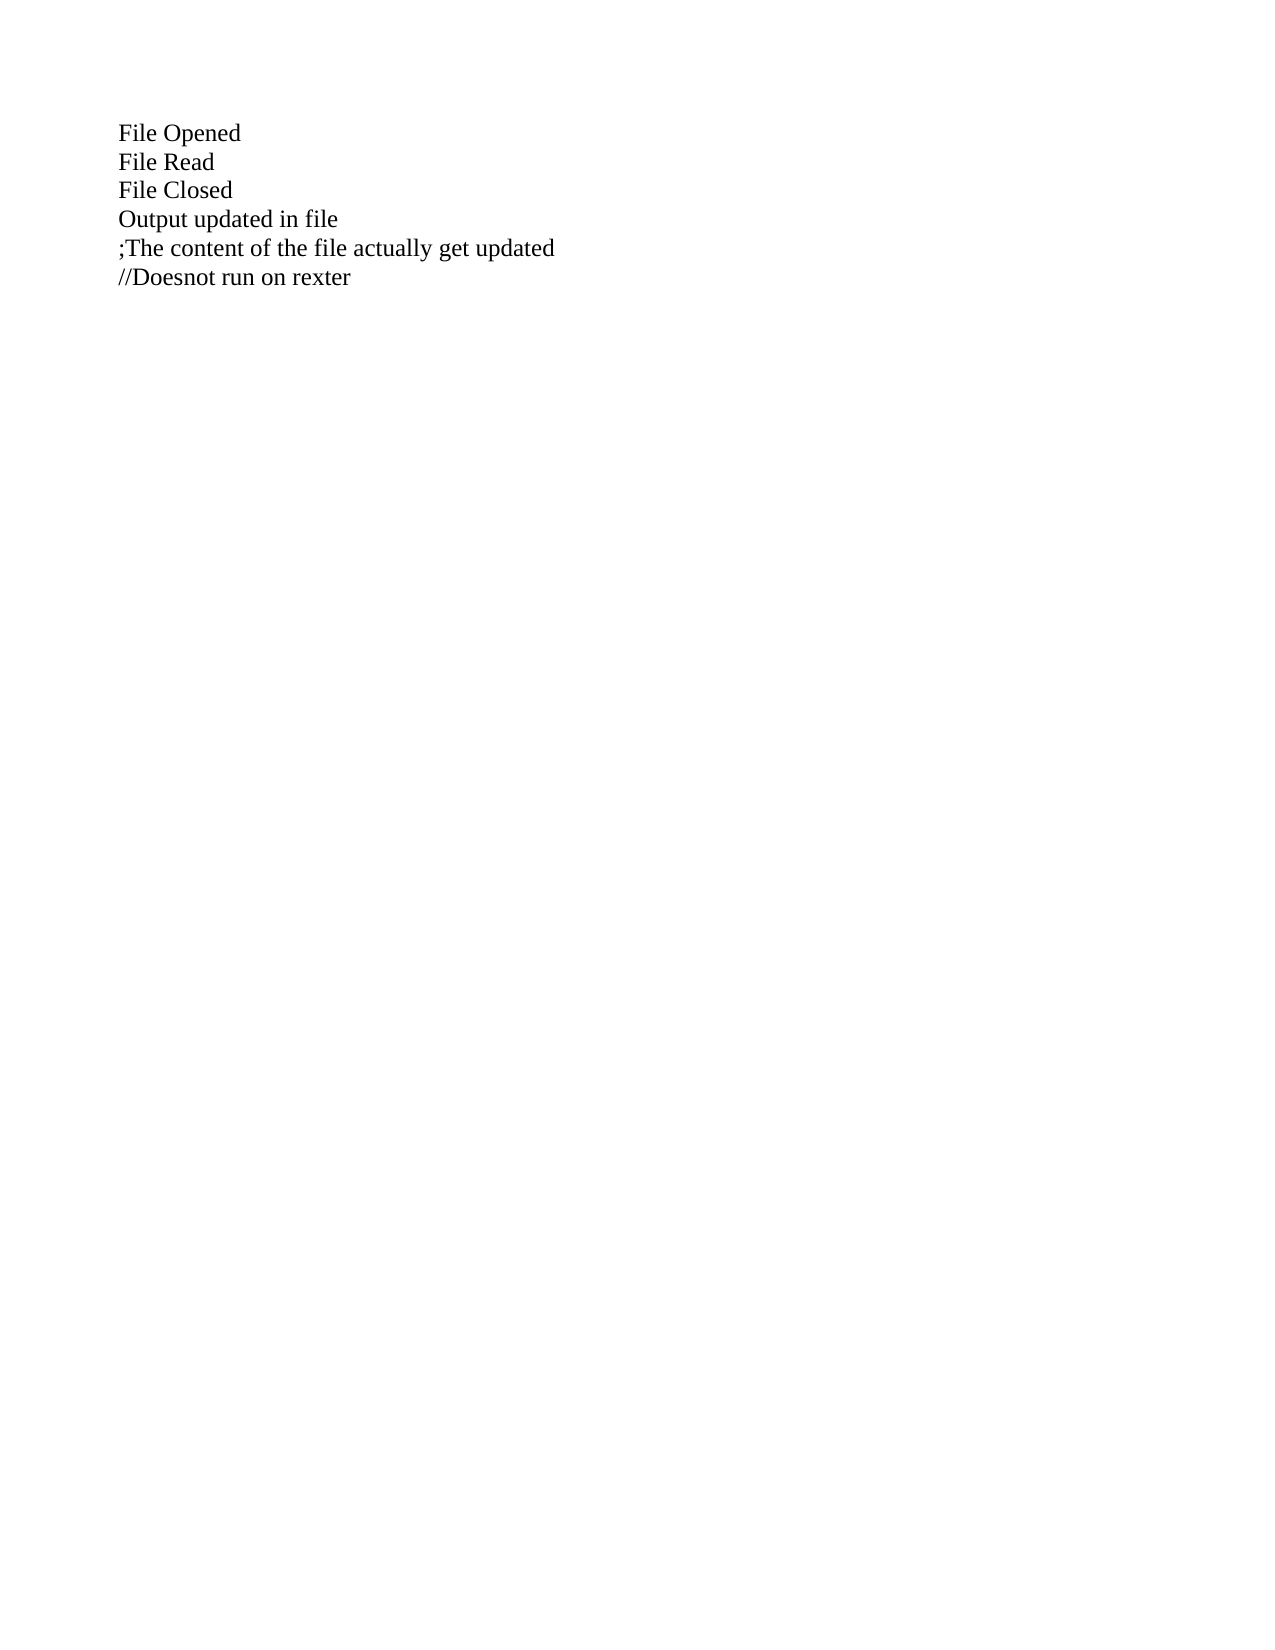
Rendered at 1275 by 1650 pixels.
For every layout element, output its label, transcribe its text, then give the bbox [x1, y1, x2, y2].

text ;The content of the file actually get updated [118, 233, 1157, 262]
text Output updated in file [118, 204, 1157, 233]
text File Opened [118, 118, 1157, 147]
text File Closed [118, 176, 1157, 204]
text File Read [118, 147, 1157, 176]
text //Doesnot run on rexter [118, 262, 1157, 291]
